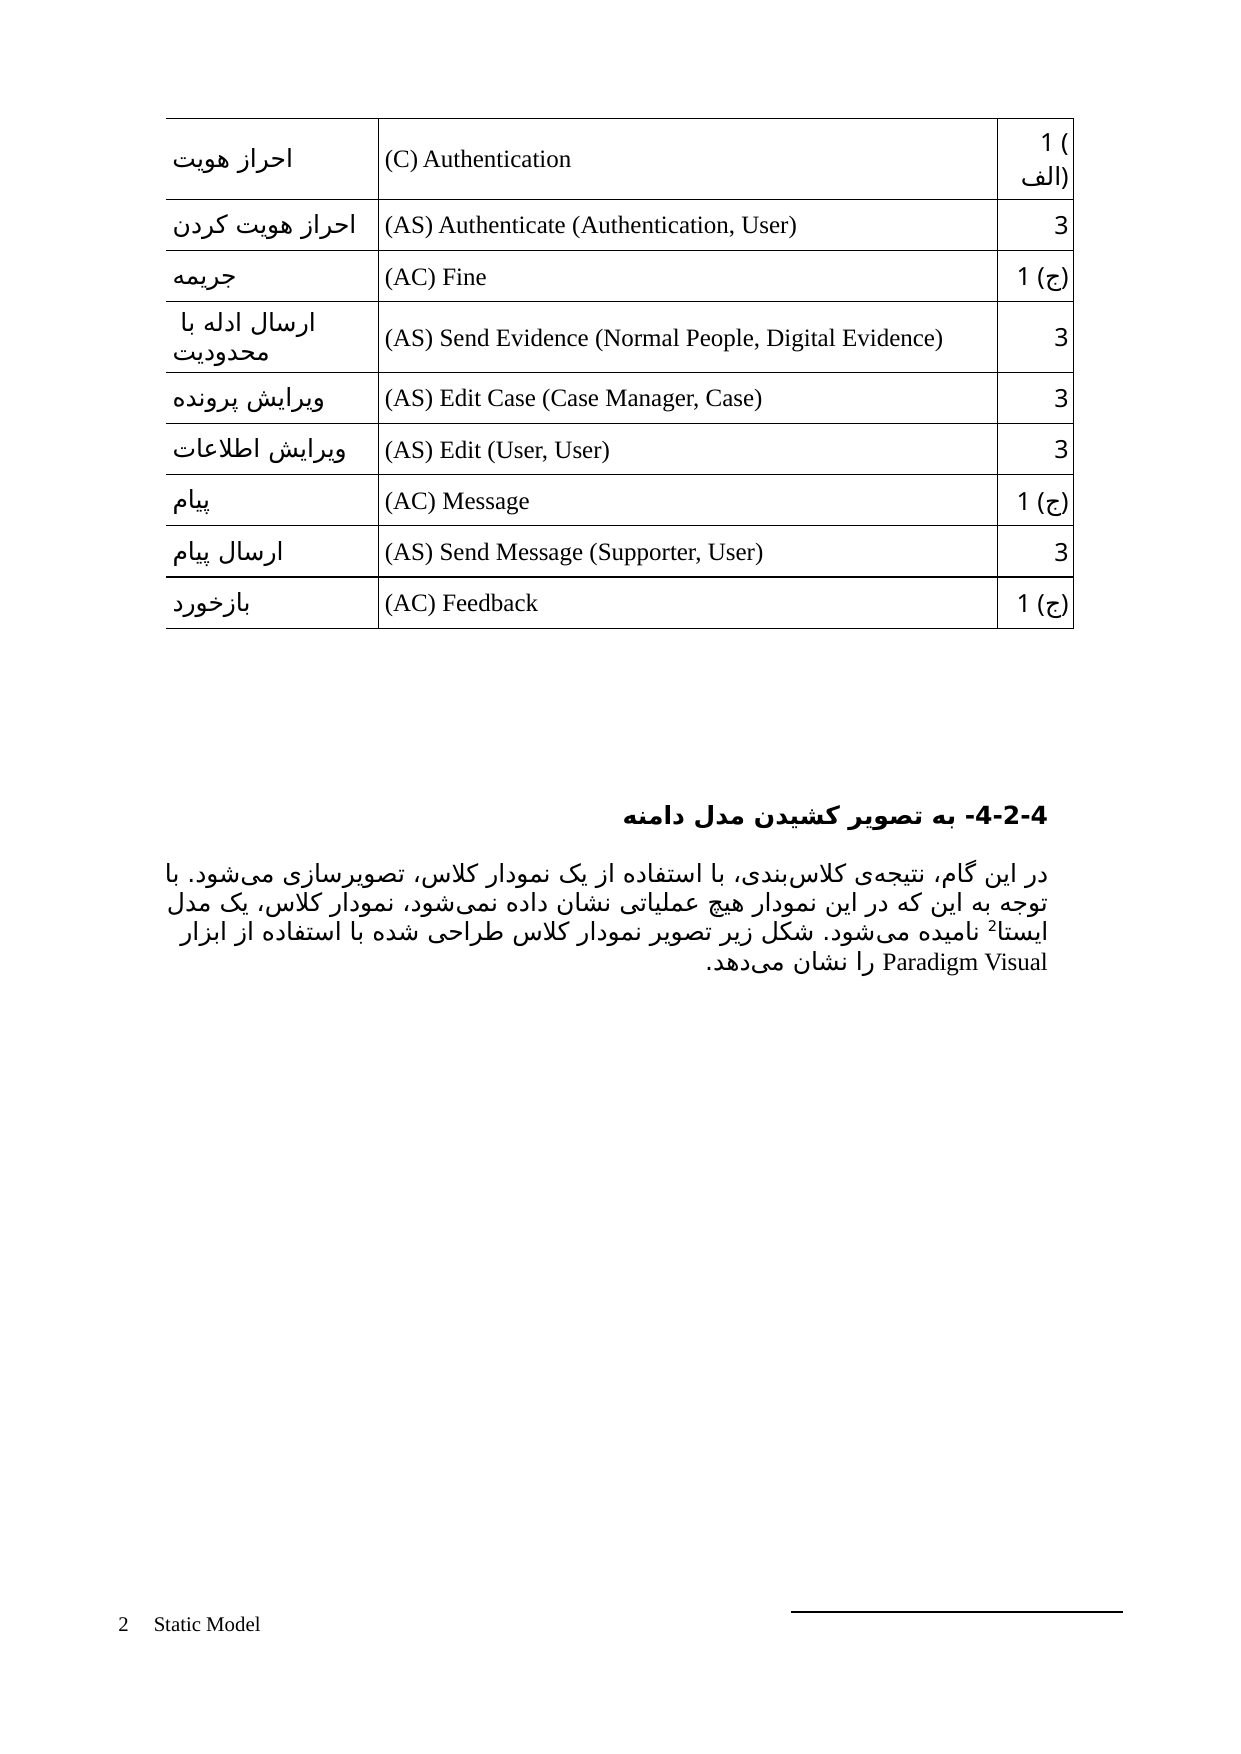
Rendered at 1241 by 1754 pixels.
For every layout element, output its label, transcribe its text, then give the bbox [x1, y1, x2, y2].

table_cell احراز هویت کردن [166, 200, 378, 250]
table_cell 3 [998, 526, 1073, 576]
table_cell 1 (ج) [998, 578, 1073, 628]
table_cell (AC) Message [379, 475, 997, 525]
text 4-2-4- به تصویر کشیدن مدل دامنه [118, 801, 1048, 830]
table_cell (AC) Feedback [379, 578, 997, 628]
table_cell ارسال ادله با محدودیت [166, 302, 378, 372]
table_cell (AS) Authenticate (Authentication, User) [379, 200, 997, 250]
table_cell 1 (ج) [998, 475, 1073, 525]
text در این گام، نتیجه‌ی کلاس‌بندی، با استفاده از یک نمودار کلاس، تصویرسازی می‌شود. با توجه به این که در این نمودار هیچ عملیاتی نشان داده نمی‌شود، نمودار کلاس، یک مدل ایستا نامیده می‌شود. شکل زیر تصویر نمودار کلاس طراحی شده با استفاده از ابزار Paradigm Visual را نشان می‌دهد. [118, 859, 1048, 976]
table_cell (AS) Send Evidence (Normal People, Digital Evidence) [379, 302, 997, 372]
table_cell 3 [998, 424, 1073, 474]
table_cell ارسال پیام [166, 526, 378, 576]
table_cell احراز هویت [166, 119, 378, 199]
table_cell ویرایش پرونده [166, 373, 378, 423]
text Static Model [118, 1612, 1122, 1636]
table_cell جریمه [166, 251, 378, 301]
table_cell بازخورد [166, 578, 378, 628]
table_cell 1 (ج) [998, 251, 1073, 301]
table_cell پیام [166, 475, 378, 525]
table_cell (AS) Send Message (Supporter, User) [379, 526, 997, 576]
table_cell (AC) Fine [379, 251, 997, 301]
table_cell 3 [998, 200, 1073, 250]
table_cell (AS) Edit (User, User) [379, 424, 997, 474]
table_cell ویرایش اطلاعات [166, 424, 378, 474]
table_cell (AS) Edit Case (Case Manager, Case) [379, 373, 997, 423]
table_cell (C) Authentication [379, 119, 997, 199]
table_cell 1 (الف) [998, 119, 1073, 199]
table_cell 3 [998, 302, 1073, 372]
table_cell 3 [998, 373, 1073, 423]
